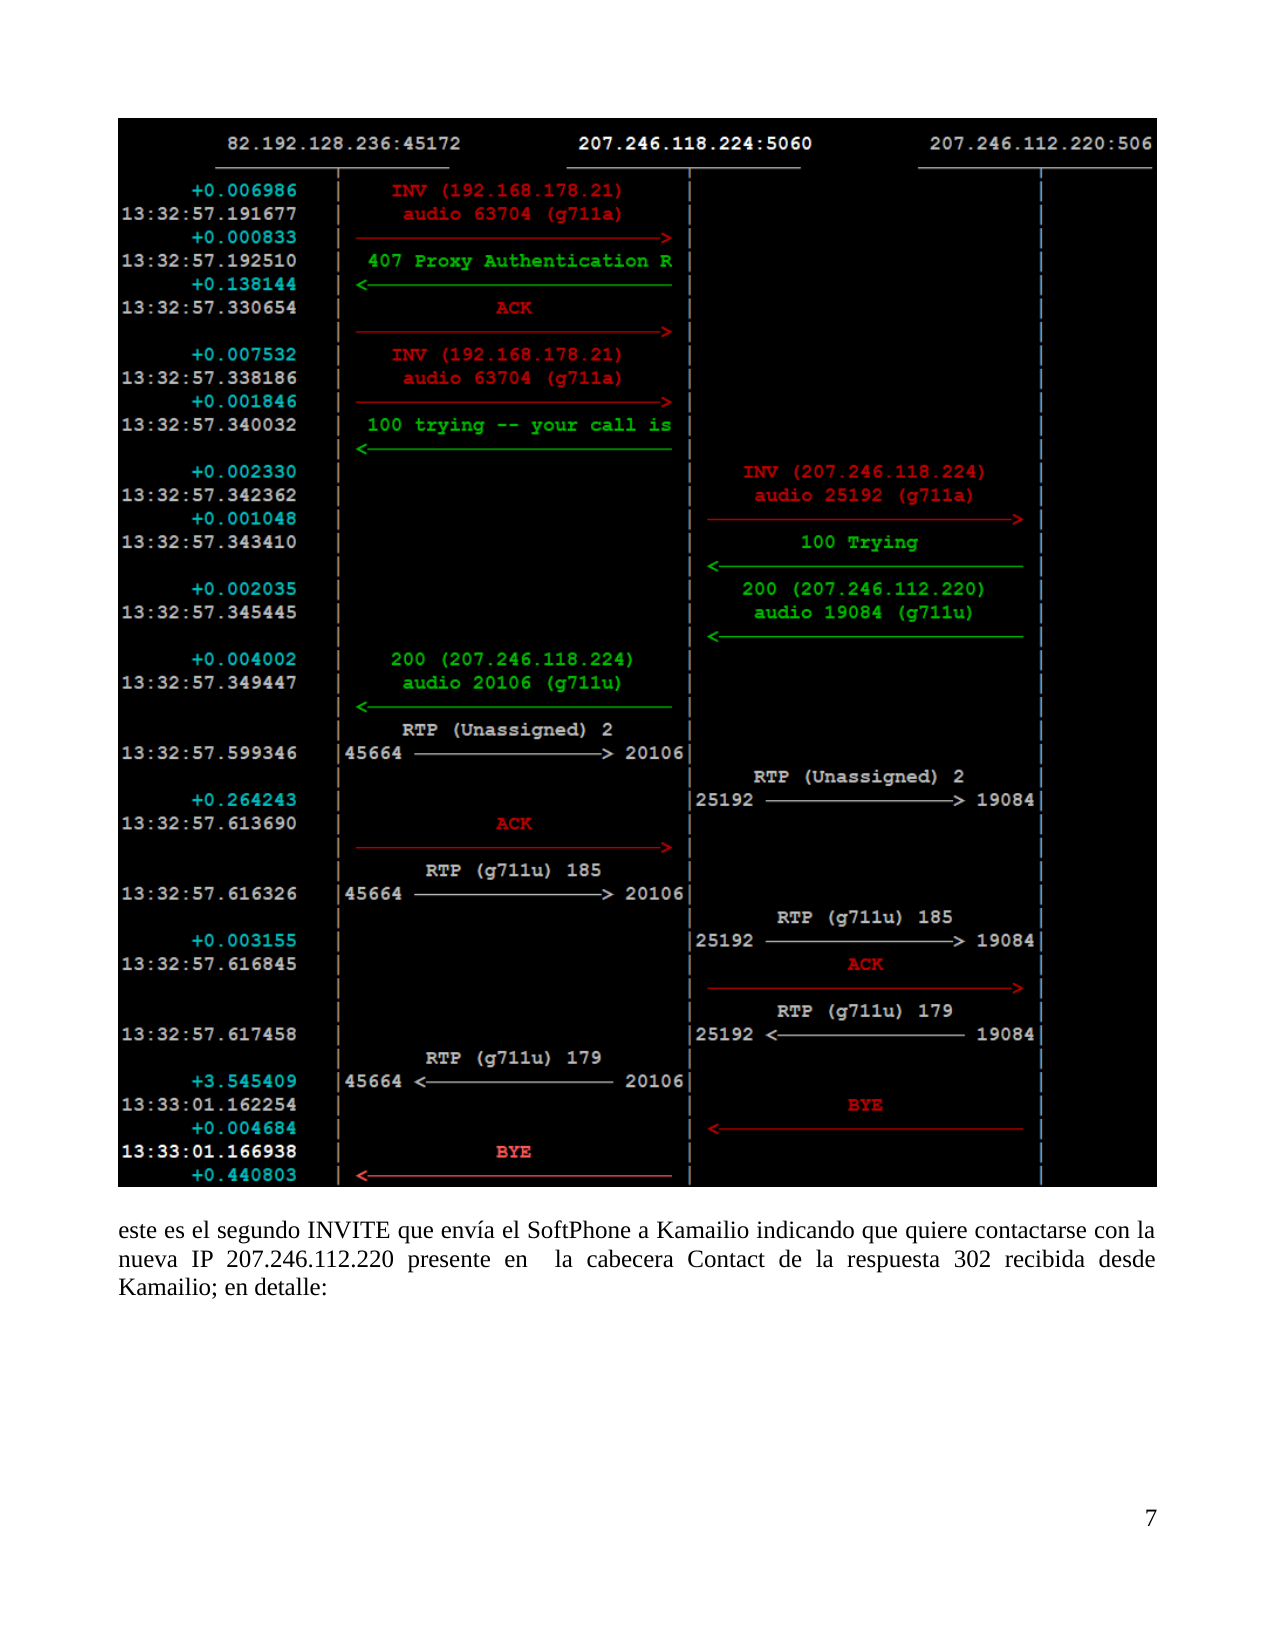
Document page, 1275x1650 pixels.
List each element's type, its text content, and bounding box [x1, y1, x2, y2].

picture [118, 118, 1157, 1187]
text este es el segundo INVITE que envía el SoftPhone a Kamailio indicando que quiere contactarse con la nueva IP 207.246.112.220 presente en la cabecera Contact de la respuesta 302 recibida desde Kamailio; en detalle: [118, 1215, 1157, 1301]
